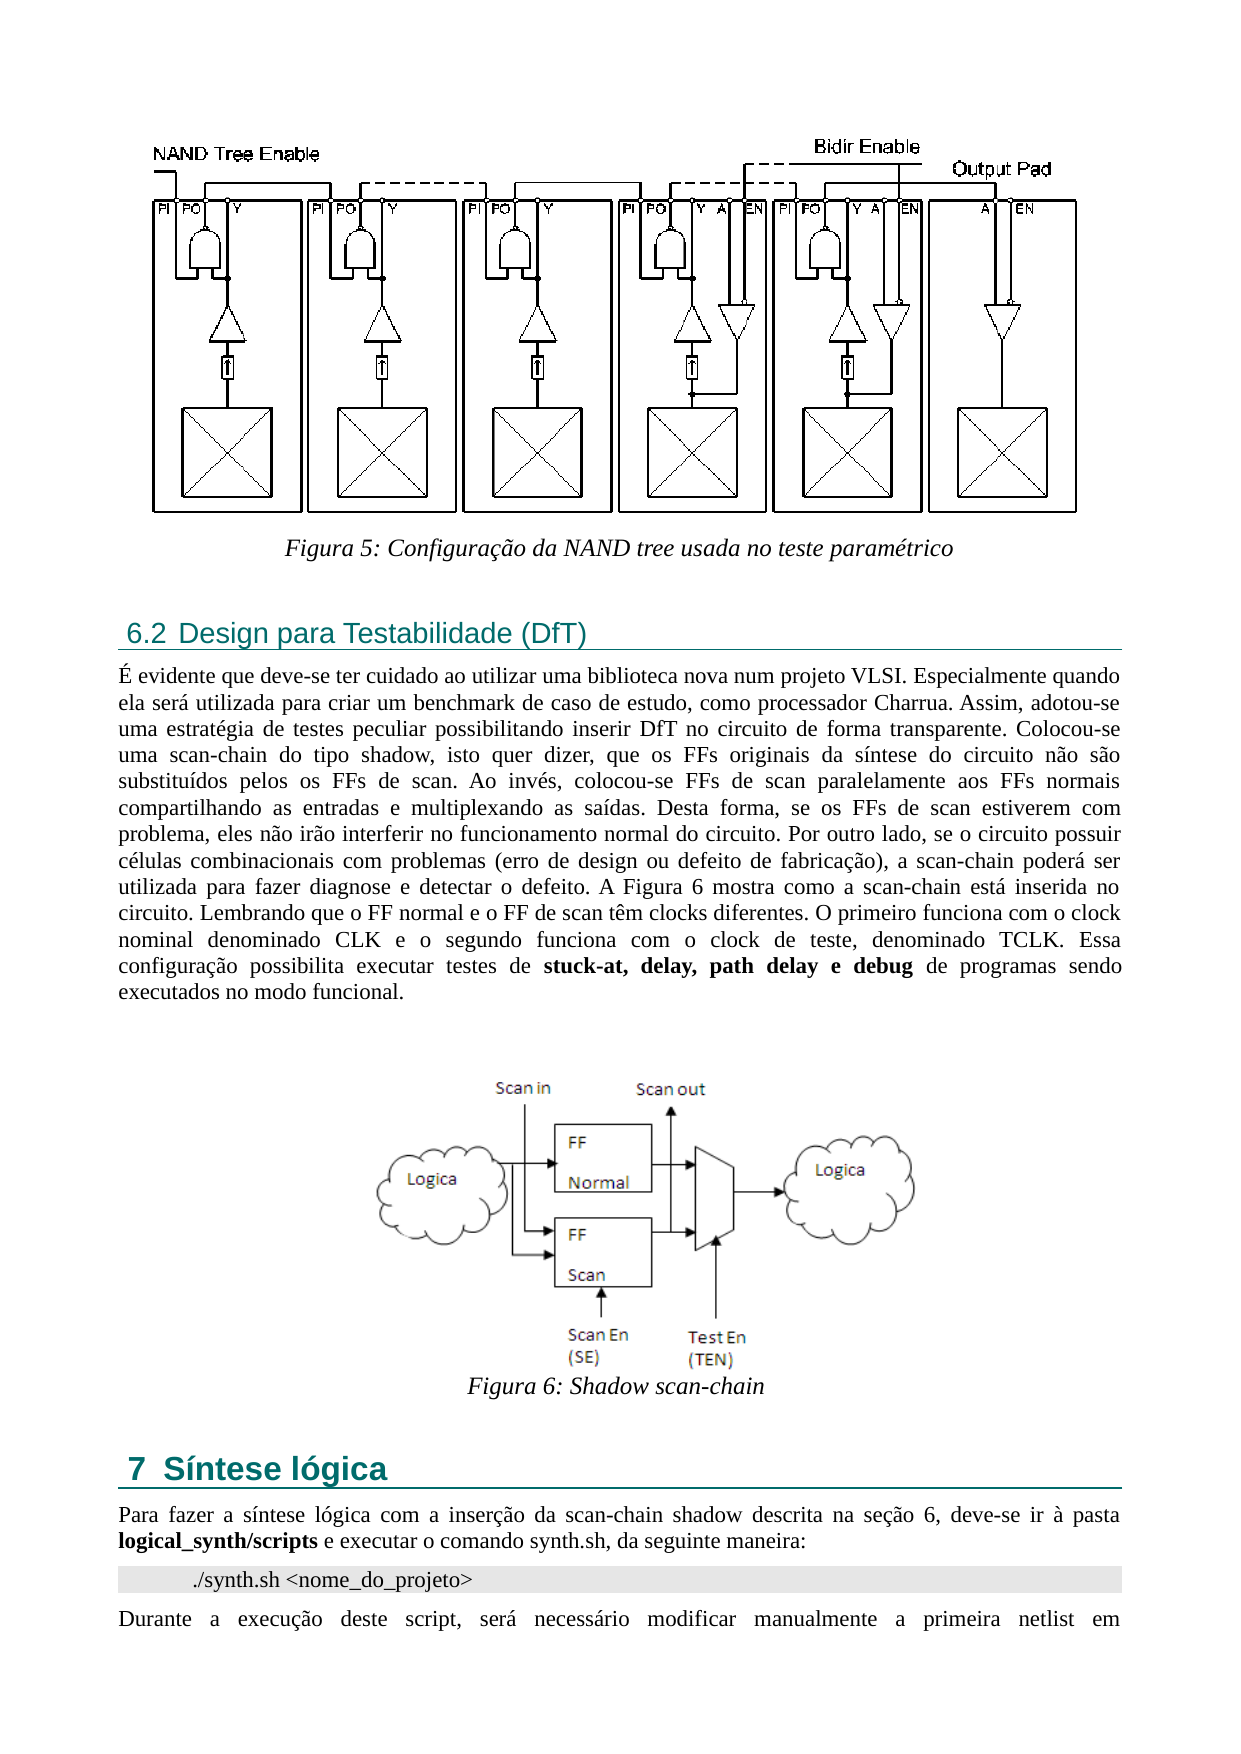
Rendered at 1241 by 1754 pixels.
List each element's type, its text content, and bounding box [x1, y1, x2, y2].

text ./synth.sh <nome_do_projeto> [118, 1566, 1122, 1593]
text É evidente que deve-se ter cuidado ao utilizar uma biblioteca nova num projeto VLSI. Especialmente quando ela será utilizada para criar um benchmark de caso de estudo, como processador Charrua. Assim, adotou-se uma estratégia de testes peculiar possibilitando inserir DfT no circuito de forma transparente. Colocou-se uma scan-chain do tipo shadow, isto quer dizer, que os FFs originais da síntese do circuito não são substituídos pelos os FFs de scan. Ao invés, colocou-se FFs de scan paralelamente aos FFs normais compartilhando as entradas e multiplexando as saídas. Desta forma, se os FFs de scan estiverem com problema, eles não irão interferir no funcionamento normal do circuito. Por outro lado, se o circuito possuir células combinacionais com problemas (erro de design ou defeito de fabricação), a scan-chain poderá ser utilizada para fazer diagnose e detectar o defeito. A Figura 6 mostra como a scan-chain está inserida no circuito. Lembrando que o FF normal e o FF de scan têm clocks diferentes. O primeiro funciona com o clock nominal denominado CLK e o segundo funciona com o clock de teste, denominado TCLK. Essa configuração possibilita executar testes de stuck-at, delay, path delay e debug de programas sendo executados no modo funcional. [118, 662, 1122, 1005]
text Figura 5: Configuração da NAND tree usada no teste paramétrico [118, 533, 1122, 562]
text Durante a execução deste script, será necessário modificar manualmente a primeira netlist em [118, 1605, 1122, 1631]
text Para fazer a síntese lógica com a inserção da scan-chain shadow descrita na seção 6, deve-se ir à pasta logical_synth/scripts e executar o comando synth.sh, da seguinte maneira: [118, 1501, 1122, 1554]
picture [325, 1068, 916, 1372]
text Figura 6: Shadow scan-chain [325, 1372, 916, 1400]
subtitle Design para Testabilidade (DfT) [118, 616, 1122, 649]
picture [118, 130, 1123, 533]
subtitle Síntese lógica [118, 1448, 1122, 1487]
